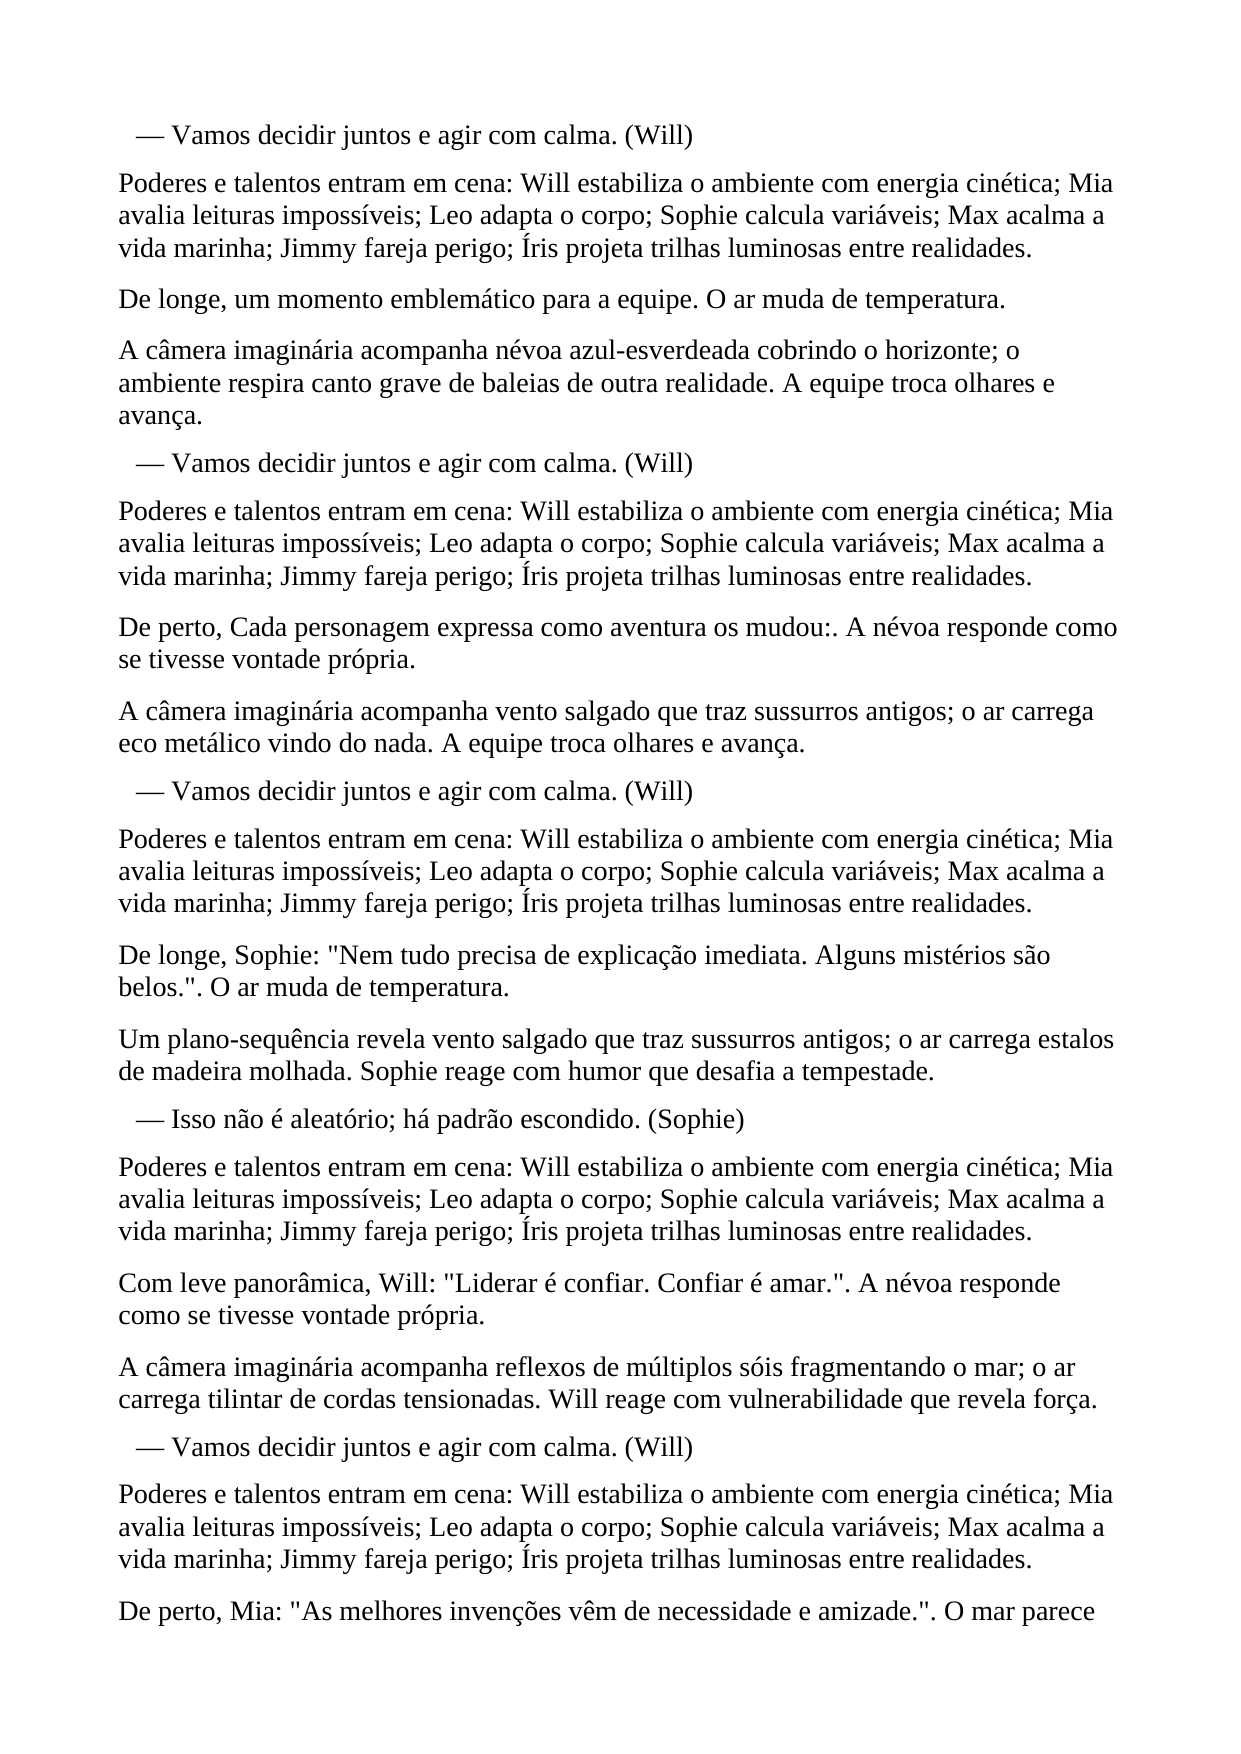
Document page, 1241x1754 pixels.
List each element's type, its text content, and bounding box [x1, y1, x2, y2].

text Um plano-sequência revela vento salgado que traz sussurros antigos; o ar carrega estalos de madeira molhada. Sophie reage com humor que desafia a tempestade. [118, 1022, 1122, 1086]
text — Vamos decidir juntos e agir com calma. (Will) [118, 1430, 1122, 1462]
text Poderes e talentos entram em cena: Will estabiliza o ambiente com energia cinética; Mia avalia leituras impossíveis; Leo adapta o corpo; Sophie calcula variáveis; Max acalma a vida marinha; Jimmy fareja perigo; Íris projeta trilhas luminosas entre realidades. [118, 822, 1122, 919]
text De perto, Mia: "As melhores invenções vêm de necessidade e amizade.". O mar parece [118, 1594, 1122, 1626]
text — Isso não é aleatório; há padrão escondido. (Sophie) [118, 1102, 1122, 1134]
text De longe, Sophie: "Nem tudo precisa de explicação imediata. Alguns mistérios são belos.". O ar muda de temperatura. [118, 938, 1122, 1003]
text Poderes e talentos entram em cena: Will estabiliza o ambiente com energia cinética; Mia avalia leituras impossíveis; Leo adapta o corpo; Sophie calcula variáveis; Max acalma a vida marinha; Jimmy fareja perigo; Íris projeta trilhas luminosas entre realidades. [118, 1478, 1122, 1575]
text — Vamos decidir juntos e agir com calma. (Will) [118, 118, 1122, 151]
text — Vamos decidir juntos e agir com calma. (Will) [118, 446, 1122, 478]
text A câmera imaginária acompanha reflexos de múltiplos sóis fragmentando o mar; o ar carrega tilintar de cordas tensionadas. Will reage com vulnerabilidade que revela força. [118, 1349, 1122, 1414]
text Poderes e talentos entram em cena: Will estabiliza o ambiente com energia cinética; Mia avalia leituras impossíveis; Leo adapta o corpo; Sophie calcula variáveis; Max acalma a vida marinha; Jimmy fareja perigo; Íris projeta trilhas luminosas entre realidades. [118, 494, 1122, 591]
text A câmera imaginária acompanha vento salgado que traz sussurros antigos; o ar carrega eco metálico vindo do nada. A equipe troca olhares e avança. [118, 694, 1122, 758]
text De perto, Cada personagem expressa como aventura os mudou:. A névoa responde como se tivesse vontade própria. [118, 610, 1122, 675]
text Com leve panorâmica, Will: "Liderar é confiar. Confiar é amar.". A névoa responde como se tivesse vontade própria. [118, 1266, 1122, 1331]
text A câmera imaginária acompanha névoa azul-esverdeada cobrindo o horizonte; o ambiente respira canto grave de baleias de outra realidade. A equipe troca olhares e avança. [118, 333, 1122, 431]
text Poderes e talentos entram em cena: Will estabiliza o ambiente com energia cinética; Mia avalia leituras impossíveis; Leo adapta o corpo; Sophie calcula variáveis; Max acalma a vida marinha; Jimmy fareja perigo; Íris projeta trilhas luminosas entre realidades. [118, 166, 1122, 263]
text Poderes e talentos entram em cena: Will estabiliza o ambiente com energia cinética; Mia avalia leituras impossíveis; Leo adapta o corpo; Sophie calcula variáveis; Max acalma a vida marinha; Jimmy fareja perigo; Íris projeta trilhas luminosas entre realidades. [118, 1150, 1122, 1247]
text — Vamos decidir juntos e agir com calma. (Will) [118, 774, 1122, 806]
text De longe, um momento emblemático para a equipe. O ar muda de temperatura. [118, 282, 1122, 314]
